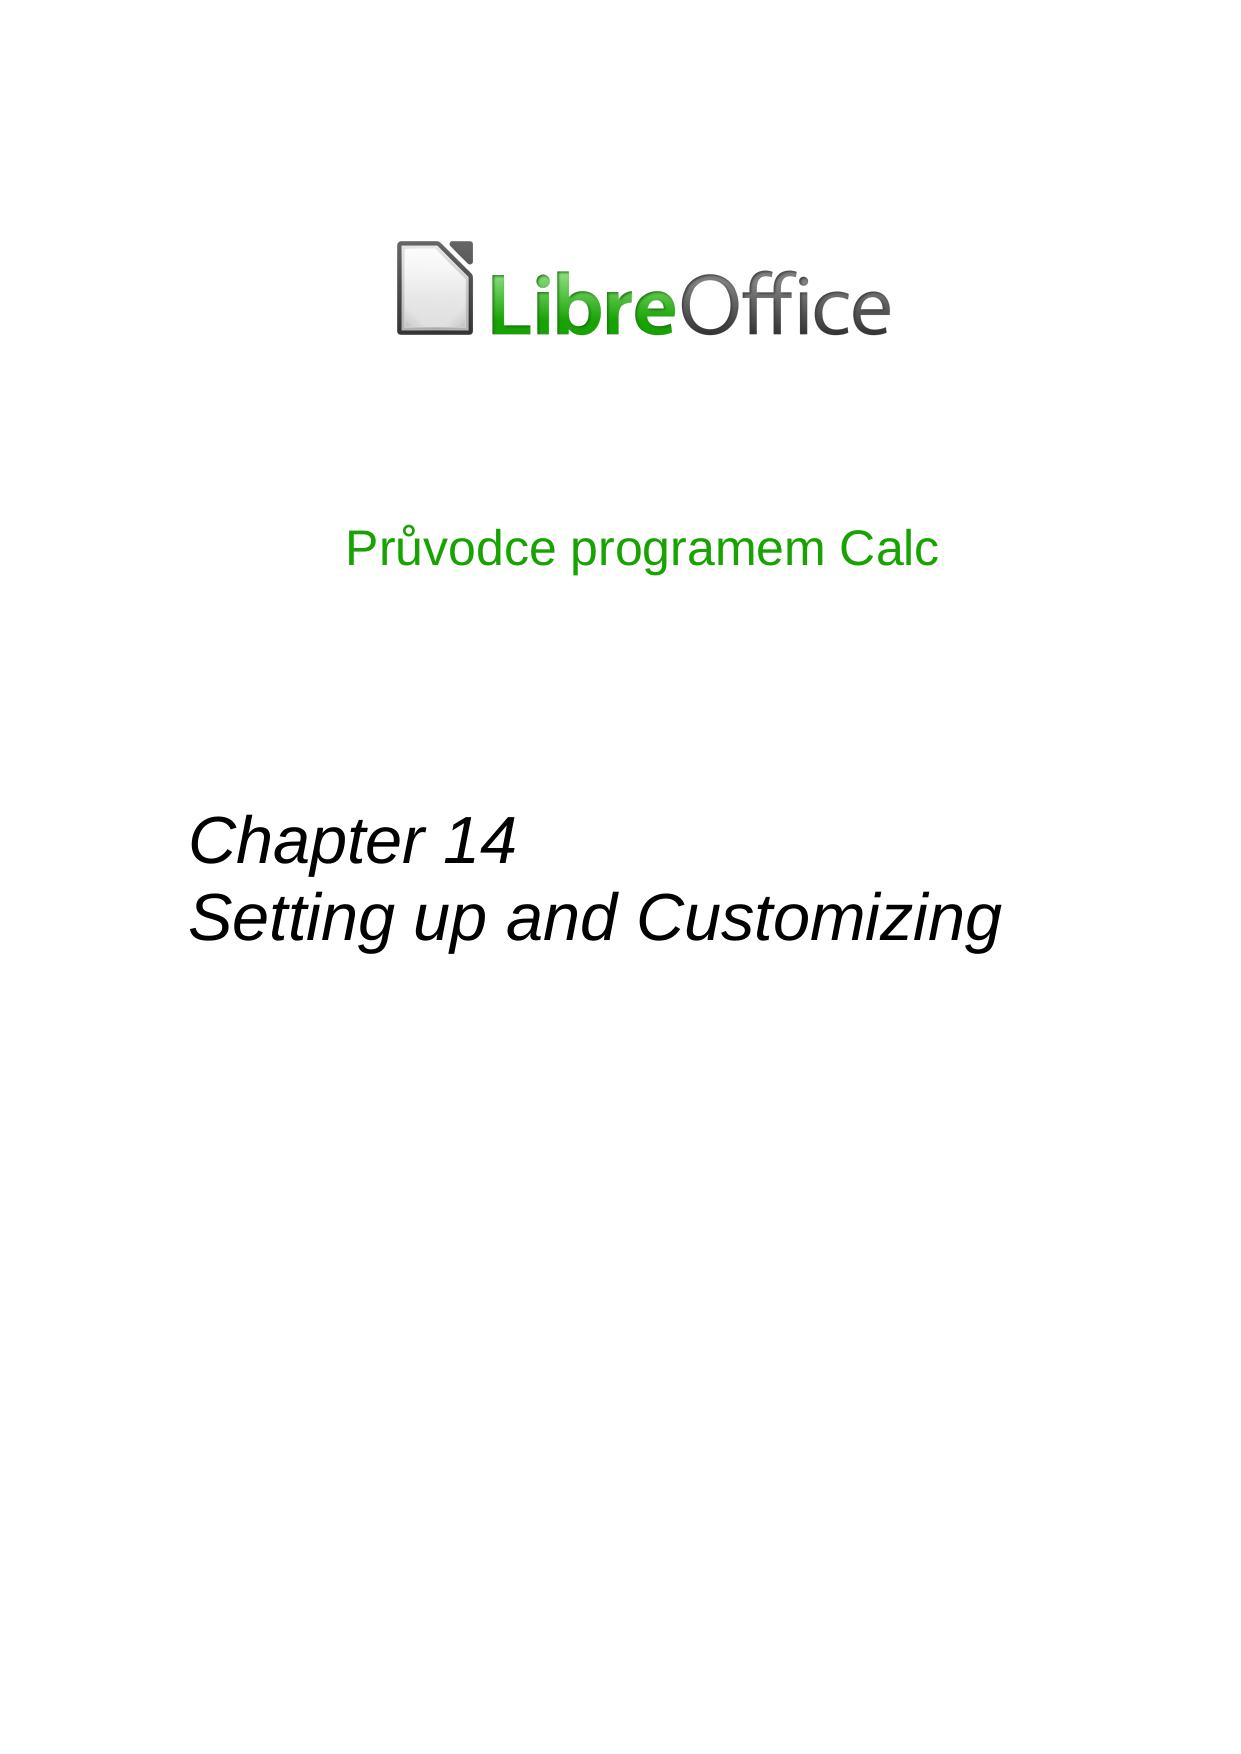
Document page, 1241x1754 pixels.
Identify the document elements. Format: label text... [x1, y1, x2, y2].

text Průvodce programem Calc [188, 518, 1098, 576]
title Chapter 14 Setting up and Customizing [188, 801, 1098, 954]
picture [392, 236, 893, 342]
